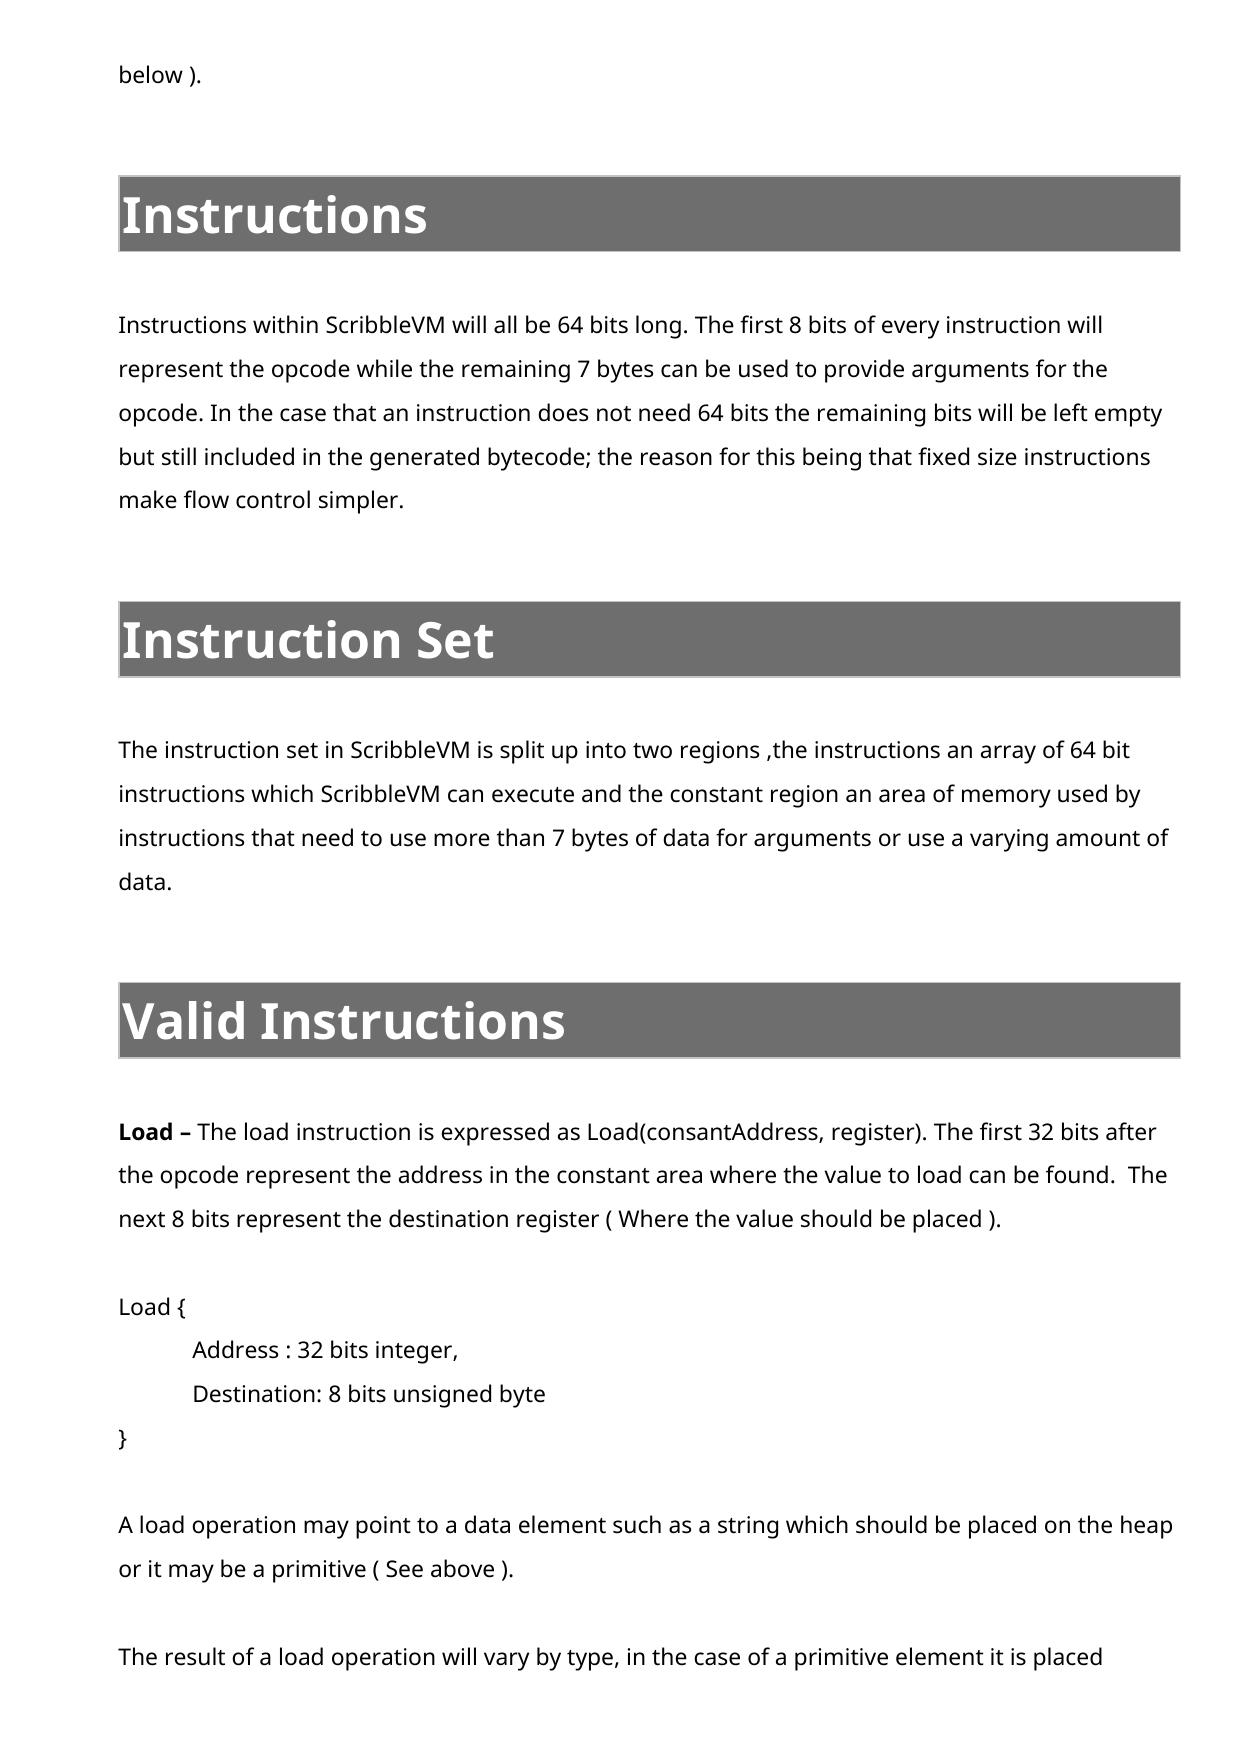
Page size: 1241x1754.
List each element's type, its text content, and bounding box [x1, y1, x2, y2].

text The result of a load operation will vary by type, in the case of a primitive element it is placed [118, 1641, 1181, 1672]
text Load – The load instruction is expressed as Load(consantAddress, register). The first 32 bits after the opcode represent the address in the constant area where the value to load can be found. The next 8 bits represent the destination register ( Where the value should be placed ). [118, 1116, 1181, 1234]
text Destination: 8 bits unsigned byte [118, 1378, 1181, 1409]
subtitle Instructions [120, 177, 1180, 251]
text Instructions within ScribbleVM will all be 64 bits long. The first 8 bits of every instruction will represent the opcode while the remaining 7 bytes can be used to provide arguments for the opcode. In the case that an instruction does not need 64 bits the remaining bits will be left empty but still included in the generated bytecode; the reason for this being that fixed size instructions make flow control simpler. [118, 309, 1181, 515]
text Address : 32 bits integer, [118, 1334, 1181, 1366]
subtitle Valid Instructions [120, 983, 1180, 1057]
text Load { [118, 1291, 1181, 1322]
text The instruction set in ScribbleVM is split up into two regions ,the instructions an array of 64 bit instructions which ScribbleVM can execute and the constant region an area of memory used by instructions that need to use more than 7 bytes of data for arguments or use a varying amount of data. [118, 734, 1181, 897]
text A load operation may point to a data element such as a string which should be placed on the heap or it may be a primitive ( See above ). [118, 1509, 1181, 1584]
text below ). [118, 59, 1181, 90]
text } [118, 1422, 1181, 1453]
subtitle Instruction Set [120, 602, 1180, 676]
